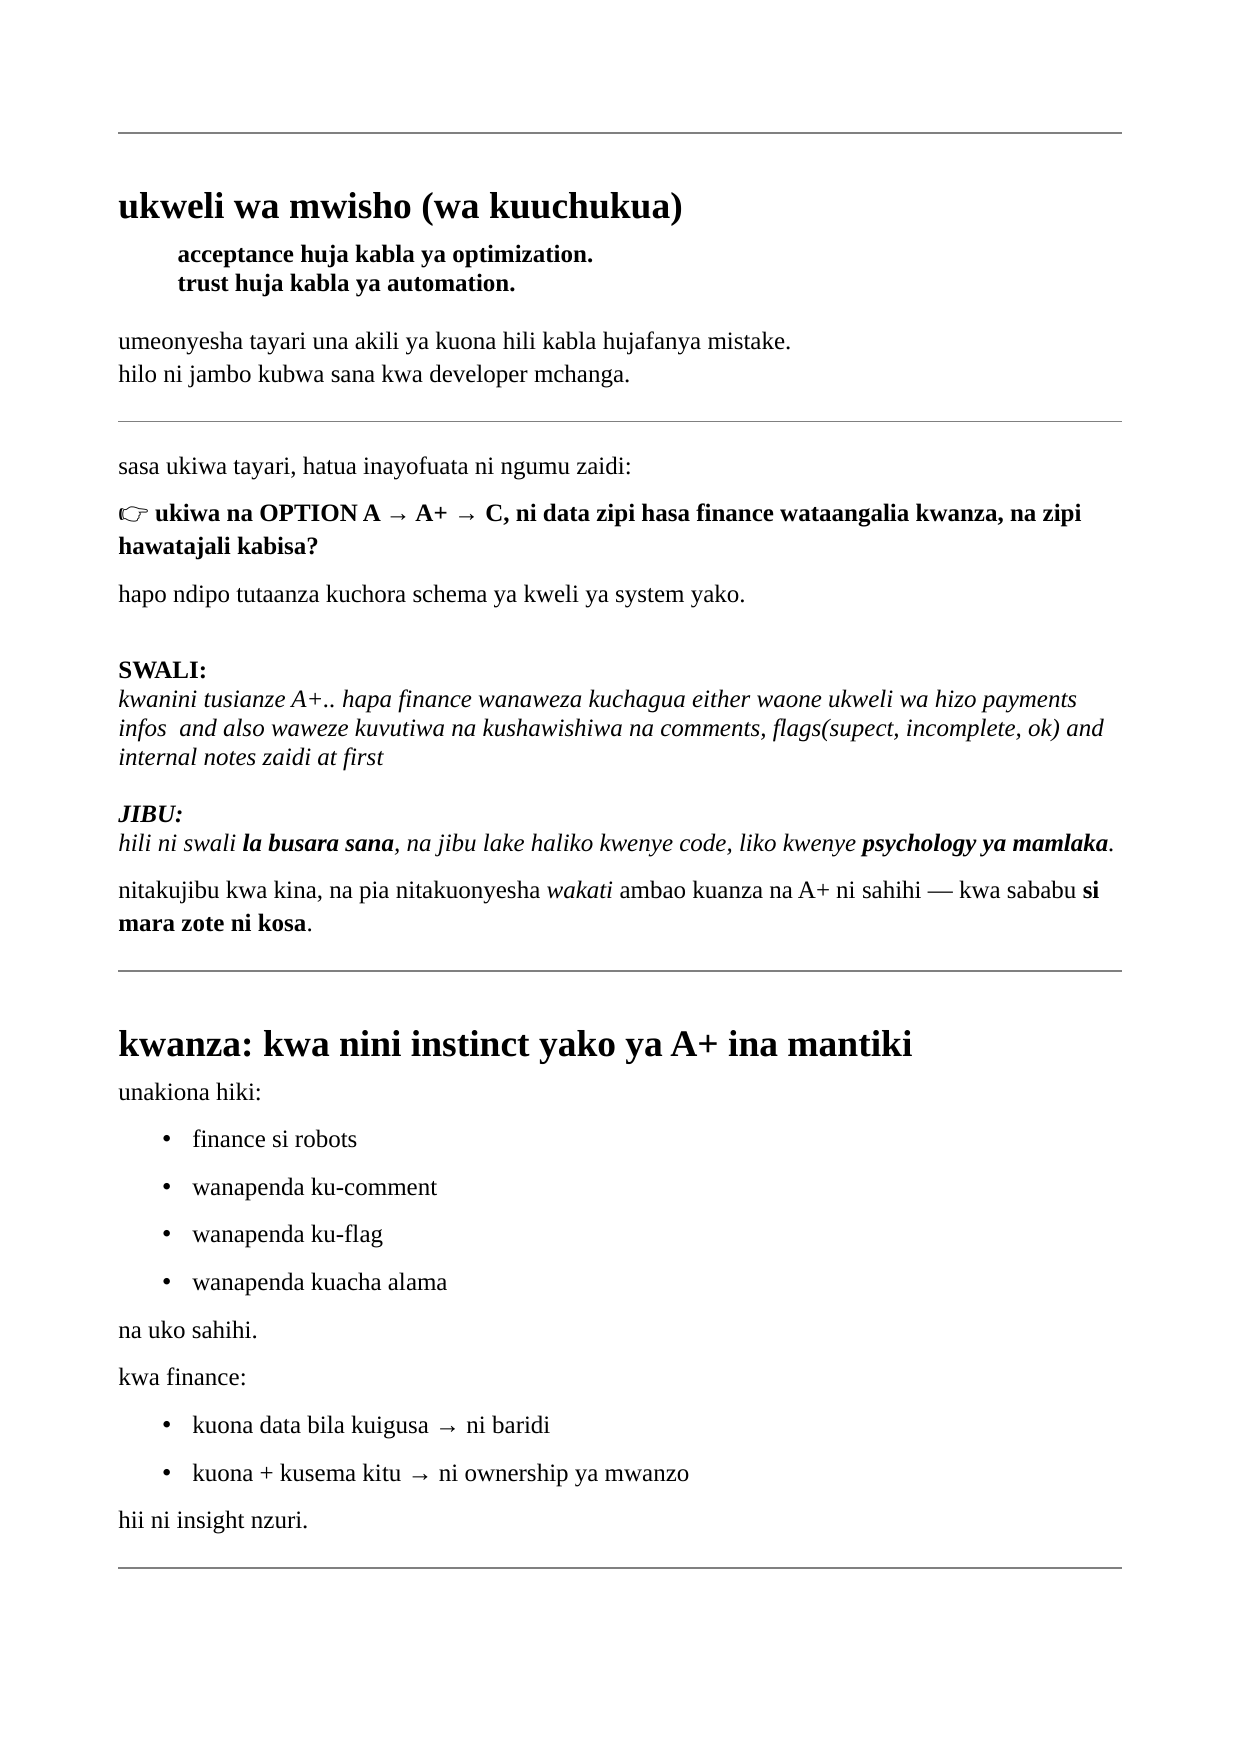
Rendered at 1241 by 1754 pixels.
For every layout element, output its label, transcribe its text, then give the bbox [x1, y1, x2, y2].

text hii ni insight nzuri. [118, 1505, 1122, 1534]
text na uko sahihi. [118, 1315, 1122, 1343]
text hapo ndipo tutaanza kuchora schema ya kweli ya system yako. [118, 579, 1122, 608]
text hili ni swali la busara sana, na jibu lake haliko kwenye code, liko kwenye psychology ya mamlaka. [118, 828, 1122, 857]
list kuona + kusema kitu → ni ownership ya mwanzo [162, 1458, 1122, 1486]
list wanapenda ku-comment [162, 1172, 1122, 1201]
text unakiona hiki: [118, 1077, 1122, 1106]
text 👉 ukiwa na OPTION A → A+ → C, ni data zipi hasa finance wataangalia kwanza, na zipi hawatajali kabisa? [118, 498, 1122, 560]
list kuona data bila kuigusa → ni baridi [162, 1410, 1122, 1439]
text nitakujibu kwa kina, na pia nitakuonyesha wakati ambao kuanza na A+ ni sahihi — kwa sababu si mara zote ni kosa. [118, 875, 1122, 937]
text kwanini tusianze A+.. hapa finance wanaweza kuchagua either waone ukweli wa hizo payments infos and also waweze kuvutiwa na kushawishiwa na comments, flags(supect, incomplete, ok) and internal notes zaidi at first [118, 684, 1122, 770]
text SWALI: [118, 655, 1122, 684]
text kwa finance: [118, 1362, 1122, 1391]
list finance si robots [162, 1124, 1122, 1153]
subtitle ukweli wa mwisho (wa kuuchukua) [118, 183, 1122, 226]
list wanapenda ku-flag [162, 1219, 1122, 1248]
text JIBU: [118, 799, 1122, 828]
text umeonyesha tayari una akili ya kuona hili kabla hujafanya mistake. hilo ni jambo kubwa sana kwa developer mchanga. [118, 326, 1122, 388]
text sasa ukiwa tayari, hatua inayofuata ni ngumu zaidi: [118, 451, 1122, 479]
text acceptance huja kabla ya optimization. trust huja kabla ya automation. [177, 239, 1063, 296]
list wanapenda kuacha alama [162, 1267, 1122, 1296]
subtitle kwanza: kwa nini instinct yako ya A+ ina mantiki [118, 1021, 1122, 1064]
